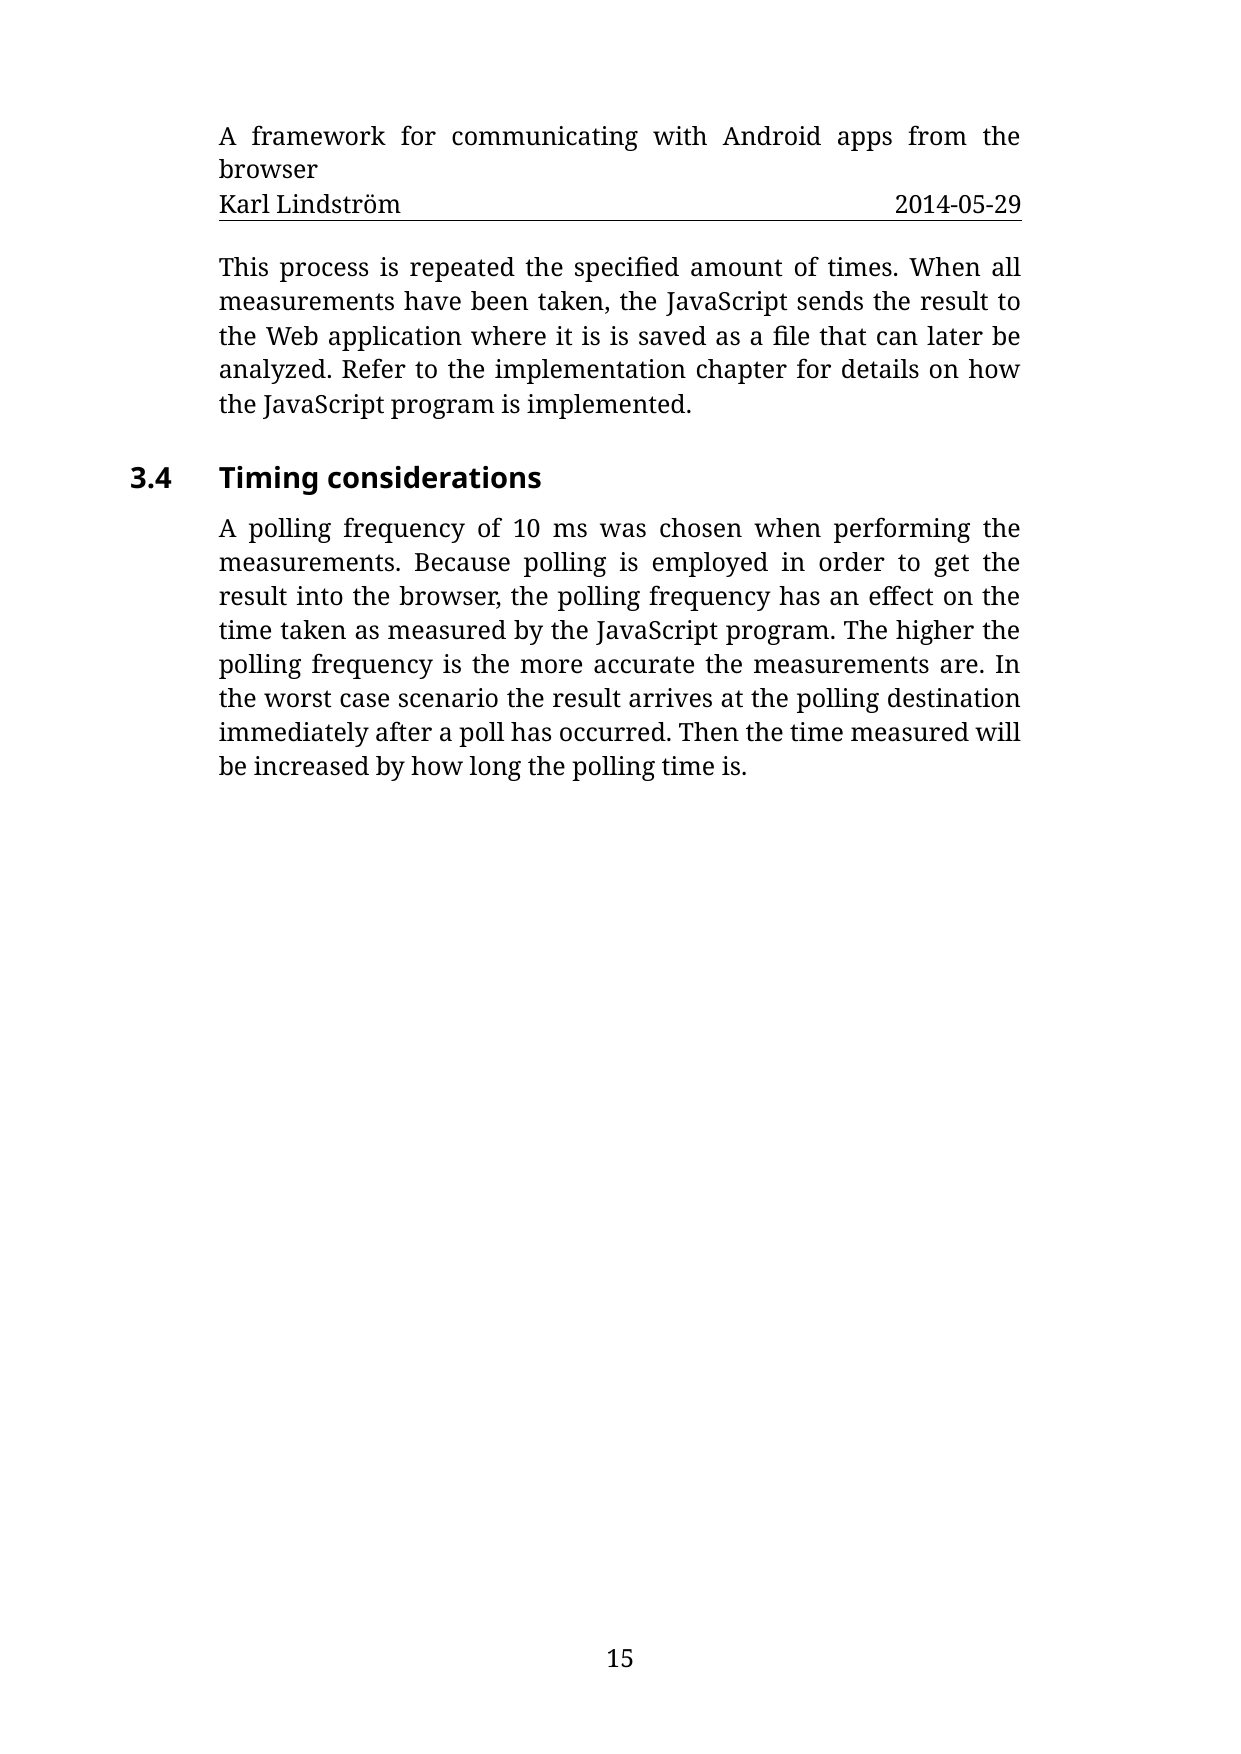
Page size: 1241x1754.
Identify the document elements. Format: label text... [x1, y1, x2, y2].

text A polling frequency of 10 ms was chosen when performing the measurements. Because polling is employed in order to get the result into the browser, the polling frequency has an effect on the time taken as measured by the JavaScript program. The higher the polling frequency is the more accurate the measurements are. In the worst case scenario the result arrives at the polling destination immediately after a poll has occurred. Then the time measured will be increased by how long the polling time is. [218, 510, 1022, 783]
text This process is repeated the specified amount of times. When all measurements have been taken, the JavaScript sends the result to the Web application where it is is saved as a file that can later be analyzed. Refer to the implementation chapter for details on how the JavaScript program is implemented. [218, 250, 1022, 420]
subtitle Timing considerations [130, 457, 1022, 497]
